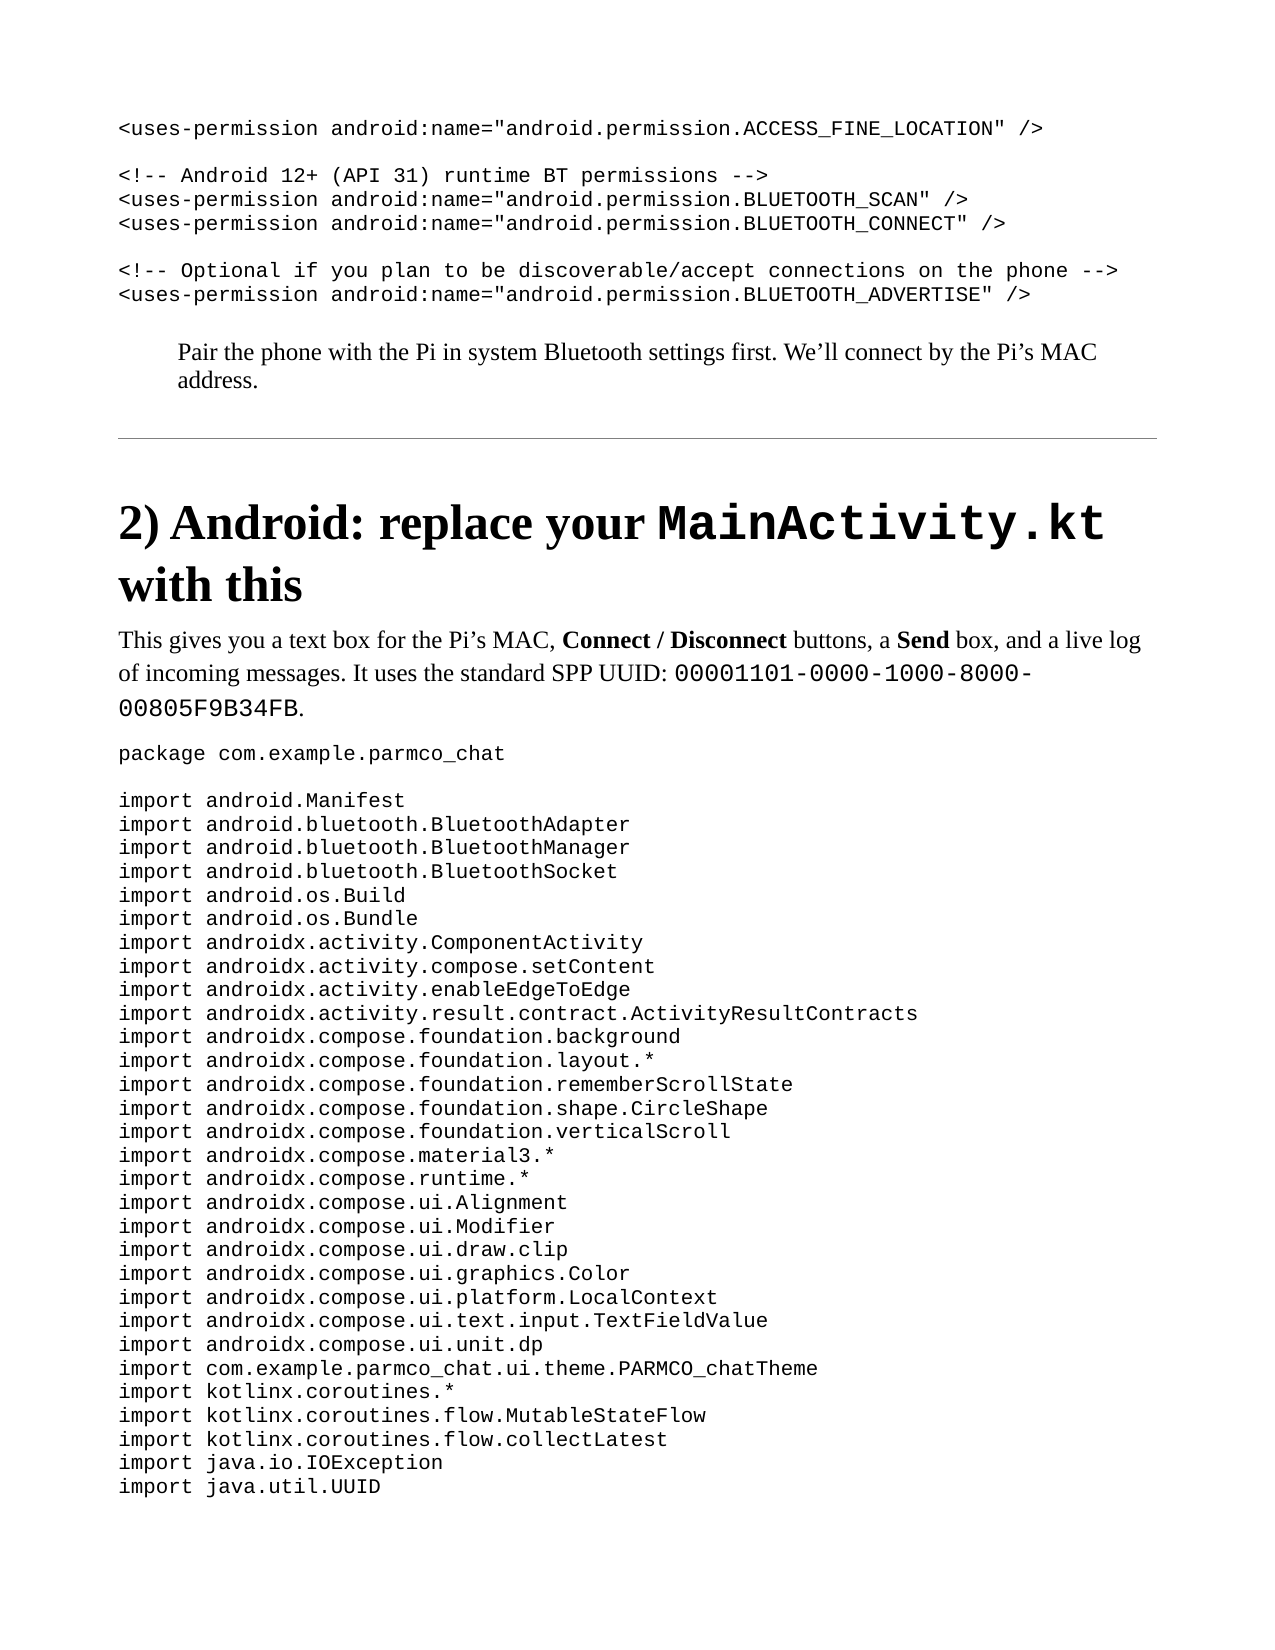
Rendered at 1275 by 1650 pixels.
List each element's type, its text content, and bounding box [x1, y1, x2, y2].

text import androidx.activity.result.contract.ActivityResultContracts [118, 1003, 1157, 1027]
text import androidx.activity.enableEdgeToEdge [118, 979, 1157, 1003]
text import androidx.compose.foundation.verticalScroll [118, 1121, 1157, 1145]
text import androidx.compose.foundation.shape.CircleShape [118, 1097, 1157, 1121]
text <uses-permission android:name="android.permission.ACCESS_FINE_LOCATION" /> [118, 118, 1157, 142]
text import androidx.activity.ComponentActivity [118, 932, 1157, 956]
subtitle 2) Android: replace your MainActivity.kt with this [118, 493, 1157, 612]
text Pair the phone with the Pi in system Bluetooth settings first. We’ll connect by the Pi’s MAC address. [177, 337, 1098, 394]
text import android.os.Build [118, 885, 1157, 908]
text import java.io.IOException [118, 1452, 1157, 1476]
text <uses-permission android:name="android.permission.BLUETOOTH_ADVERTISE" /> [118, 284, 1157, 307]
text import android.bluetooth.BluetoothSocket [118, 861, 1157, 885]
text import com.example.parmco_chat.ui.theme.PARMCO_chatTheme [118, 1358, 1157, 1381]
text import android.bluetooth.BluetoothAdapter [118, 814, 1157, 837]
text import androidx.compose.foundation.background [118, 1027, 1157, 1050]
text import android.Manifest [118, 790, 1157, 814]
text <uses-permission android:name="android.permission.BLUETOOTH_SCAN" /> [118, 189, 1157, 213]
text import androidx.compose.foundation.rememberScrollState [118, 1074, 1157, 1097]
text <!-- Optional if you plan to be discoverable/accept connections on the phone --> [118, 260, 1157, 284]
text import androidx.activity.compose.setContent [118, 956, 1157, 979]
text package com.example.parmco_chat [118, 743, 1157, 766]
text import androidx.compose.material3.* [118, 1145, 1157, 1168]
text <uses-permission android:name="android.permission.BLUETOOTH_CONNECT" /> [118, 213, 1157, 236]
text import androidx.compose.ui.unit.dp [118, 1334, 1157, 1358]
text import androidx.compose.runtime.* [118, 1168, 1157, 1192]
text import android.bluetooth.BluetoothManager [118, 837, 1157, 861]
text import kotlinx.coroutines.* [118, 1381, 1157, 1405]
text import androidx.compose.ui.platform.LocalContext [118, 1287, 1157, 1310]
text import androidx.compose.ui.Modifier [118, 1216, 1157, 1239]
text import androidx.compose.ui.graphics.Color [118, 1263, 1157, 1287]
text import android.os.Bundle [118, 908, 1157, 932]
text import androidx.compose.ui.draw.clip [118, 1239, 1157, 1263]
text import java.util.UUID [118, 1476, 1157, 1499]
text <!-- Android 12+ (API 31) runtime BT permissions --> [118, 165, 1157, 189]
text import kotlinx.coroutines.flow.MutableStateFlow [118, 1405, 1157, 1428]
text import androidx.compose.ui.Alignment [118, 1192, 1157, 1216]
text This gives you a text box for the Pi’s MAC, Connect / Disconnect buttons, a Send box, and a live log of incoming messages. It uses the standard SPP UUID: 00001101-0000-1000-8000-00805F9B34FB. [118, 625, 1157, 724]
text import androidx.compose.foundation.layout.* [118, 1050, 1157, 1074]
text import androidx.compose.ui.text.input.TextFieldValue [118, 1310, 1157, 1334]
text import kotlinx.coroutines.flow.collectLatest [118, 1428, 1157, 1452]
